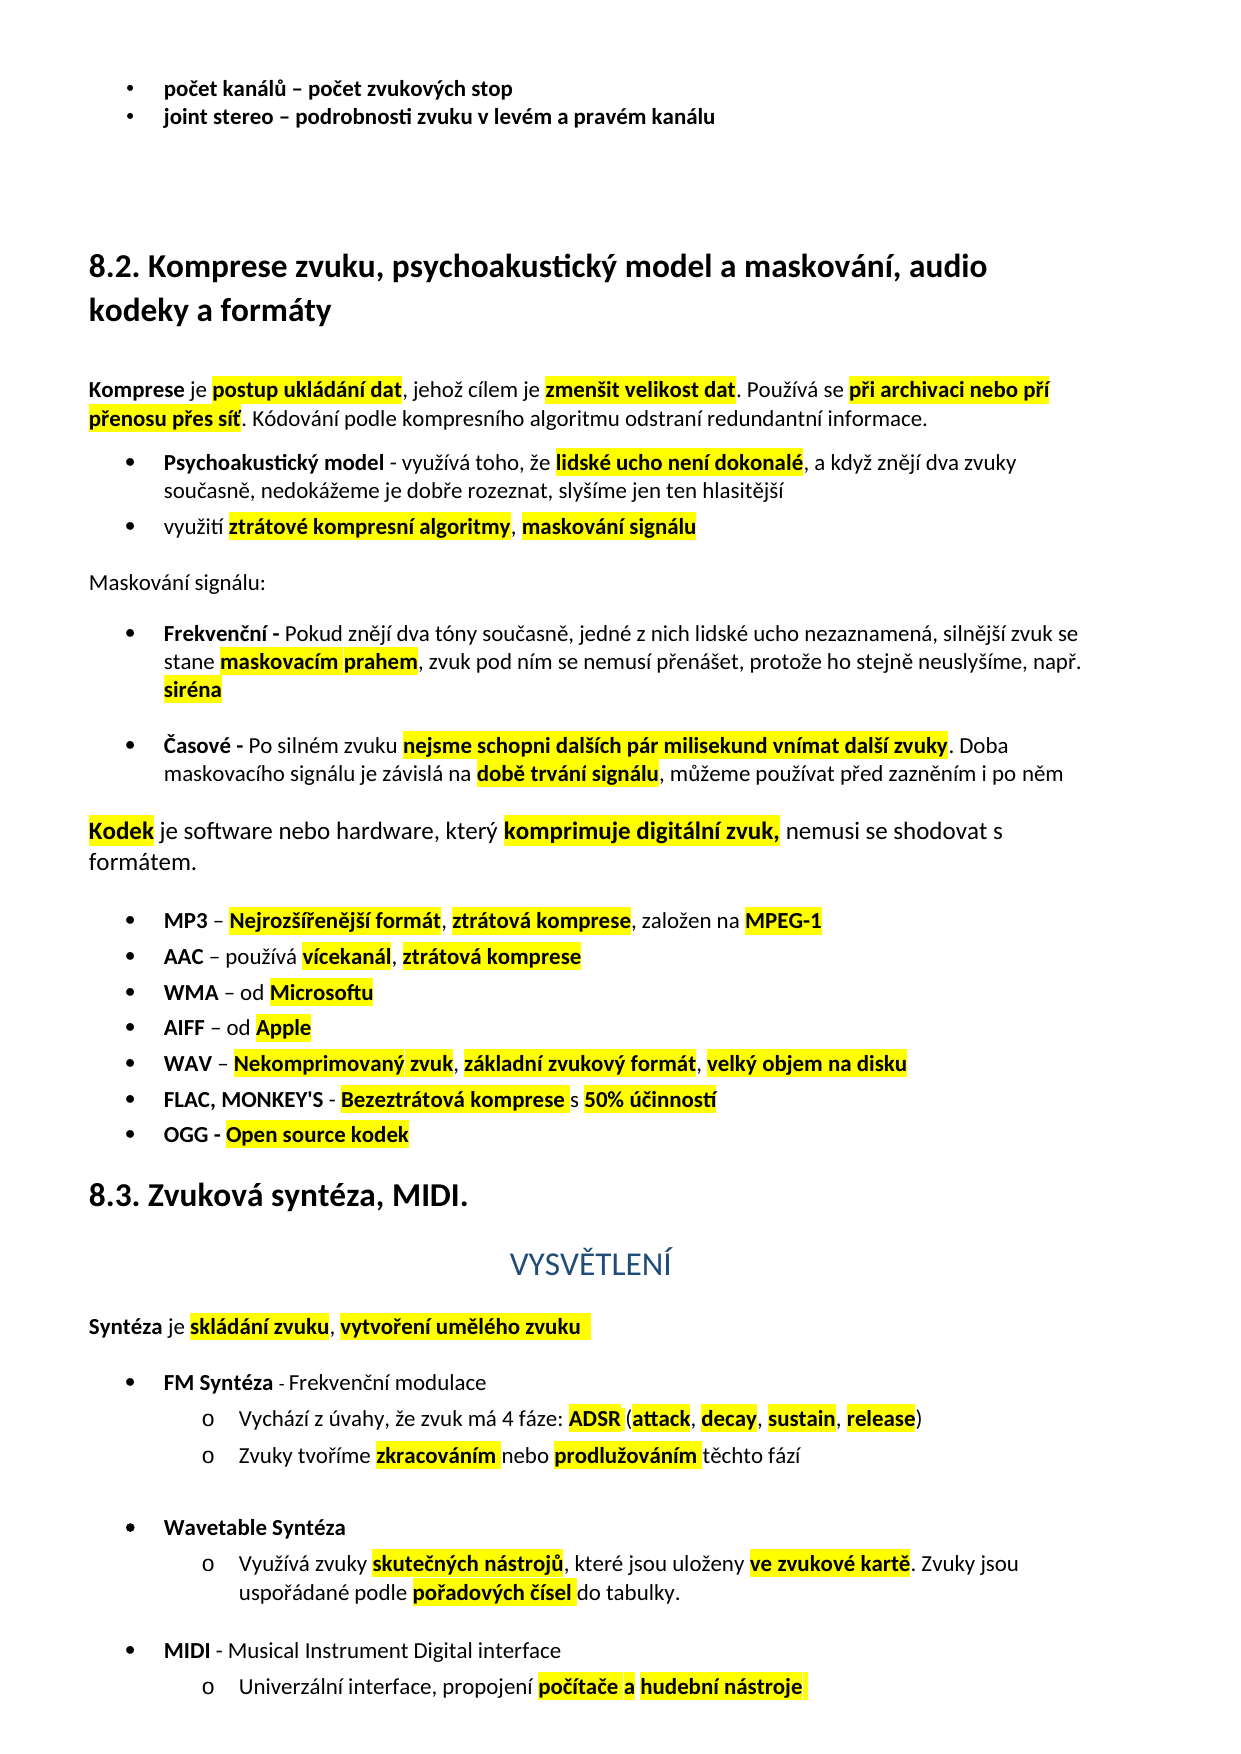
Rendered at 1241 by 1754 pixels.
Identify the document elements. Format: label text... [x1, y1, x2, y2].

subtitle 8.2. Komprese zvuku, psychoakustický model a maskování, audio kodeky a formáty [89, 245, 1093, 329]
list Vychází z úvahy, že zvuk má 4 fáze: ADSR (attack, decay, sustain, release) [201, 1404, 1093, 1433]
list FM Syntéza - Frekvenční modulace [126, 1368, 1093, 1396]
text Syntéza je skládání zvuku, vytvoření umělého zvuku [89, 1312, 1093, 1340]
list OGG - Open source kodek [126, 1120, 1093, 1148]
list Wavetable Syntéza [126, 1513, 1093, 1541]
text 8.3. Zvuková syntéza, MIDI. [89, 1173, 1093, 1214]
list Časové - Po silném zvuku nejsme schopni dalších pár milisekund vnímat další zvuky. Doba maskovacího signálu je závislá na době trvání signálu, můžeme používat před zazněním i po něm [126, 731, 1093, 787]
list využití ztrátové kompresní algoritmy, maskování signálu [126, 512, 1093, 540]
text Kodek je software nebo hardware, který komprimuje digitální zvuk, nemusi se shodovat s formátem. [89, 815, 1093, 876]
list MIDI - Musical Instrument Digital interface [126, 1637, 1093, 1665]
list AIFF – od Apple [126, 1013, 1093, 1042]
list Zvuky tvoříme zkracováním nebo prodlužováním těchto fází [201, 1441, 1093, 1470]
text Komprese je postup ukládání dat, jehož cílem je zmenšit velikost dat. Používá se při archivaci nebo pří přenosu přes síť. Kódování podle kompresního algoritmu odstraní redundantní informace. [89, 376, 1093, 432]
list WMA – od Microsoftu [126, 978, 1093, 1006]
text Maskování signálu: [89, 568, 1093, 596]
subtitle vysvětlení [89, 1243, 1093, 1284]
list Univerzální interface, propojení počítače a hudební nástroje [201, 1672, 1093, 1701]
list joint stereo – podrobnosti zvuku v levém a pravém kanálu [126, 102, 1093, 130]
list Frekvenční - Pokud znějí dva tóny současně, jedné z nich lidské ucho nezaznamená, silnější zvuk se stane maskovacím prahem, zvuk pod ním se nemusí přenášet, protože ho stejně neuslyšíme, např. siréna [126, 619, 1093, 703]
list MP3 – Nejrozšířenější formát, ztrátová komprese, založen na MPEG-1 [126, 907, 1093, 935]
list WAV – Nekomprimovaný zvuk, základní zvukový formát, velký objem na disku [126, 1049, 1093, 1077]
list Psychoakustický model - využívá toho, že lidské ucho není dokonalé, a když znějí dva zvuky současně, nedokážeme je dobře rozeznat, slyšíme jen ten hlasitější [126, 448, 1093, 504]
list Využívá zvuky skutečných nástrojů, které jsou uloženy ve zvukové kartě. Zvuky jsou uspořádané podle pořadových čísel do tabulky. [201, 1549, 1093, 1606]
list FLAC, MONKEY'S - Bezeztrátová komprese s 50% účinností [126, 1085, 1093, 1113]
list AAC – používá vícekanál, ztrátová komprese [126, 942, 1093, 970]
list počet kanálů – počet zvukových stop [126, 74, 1093, 102]
